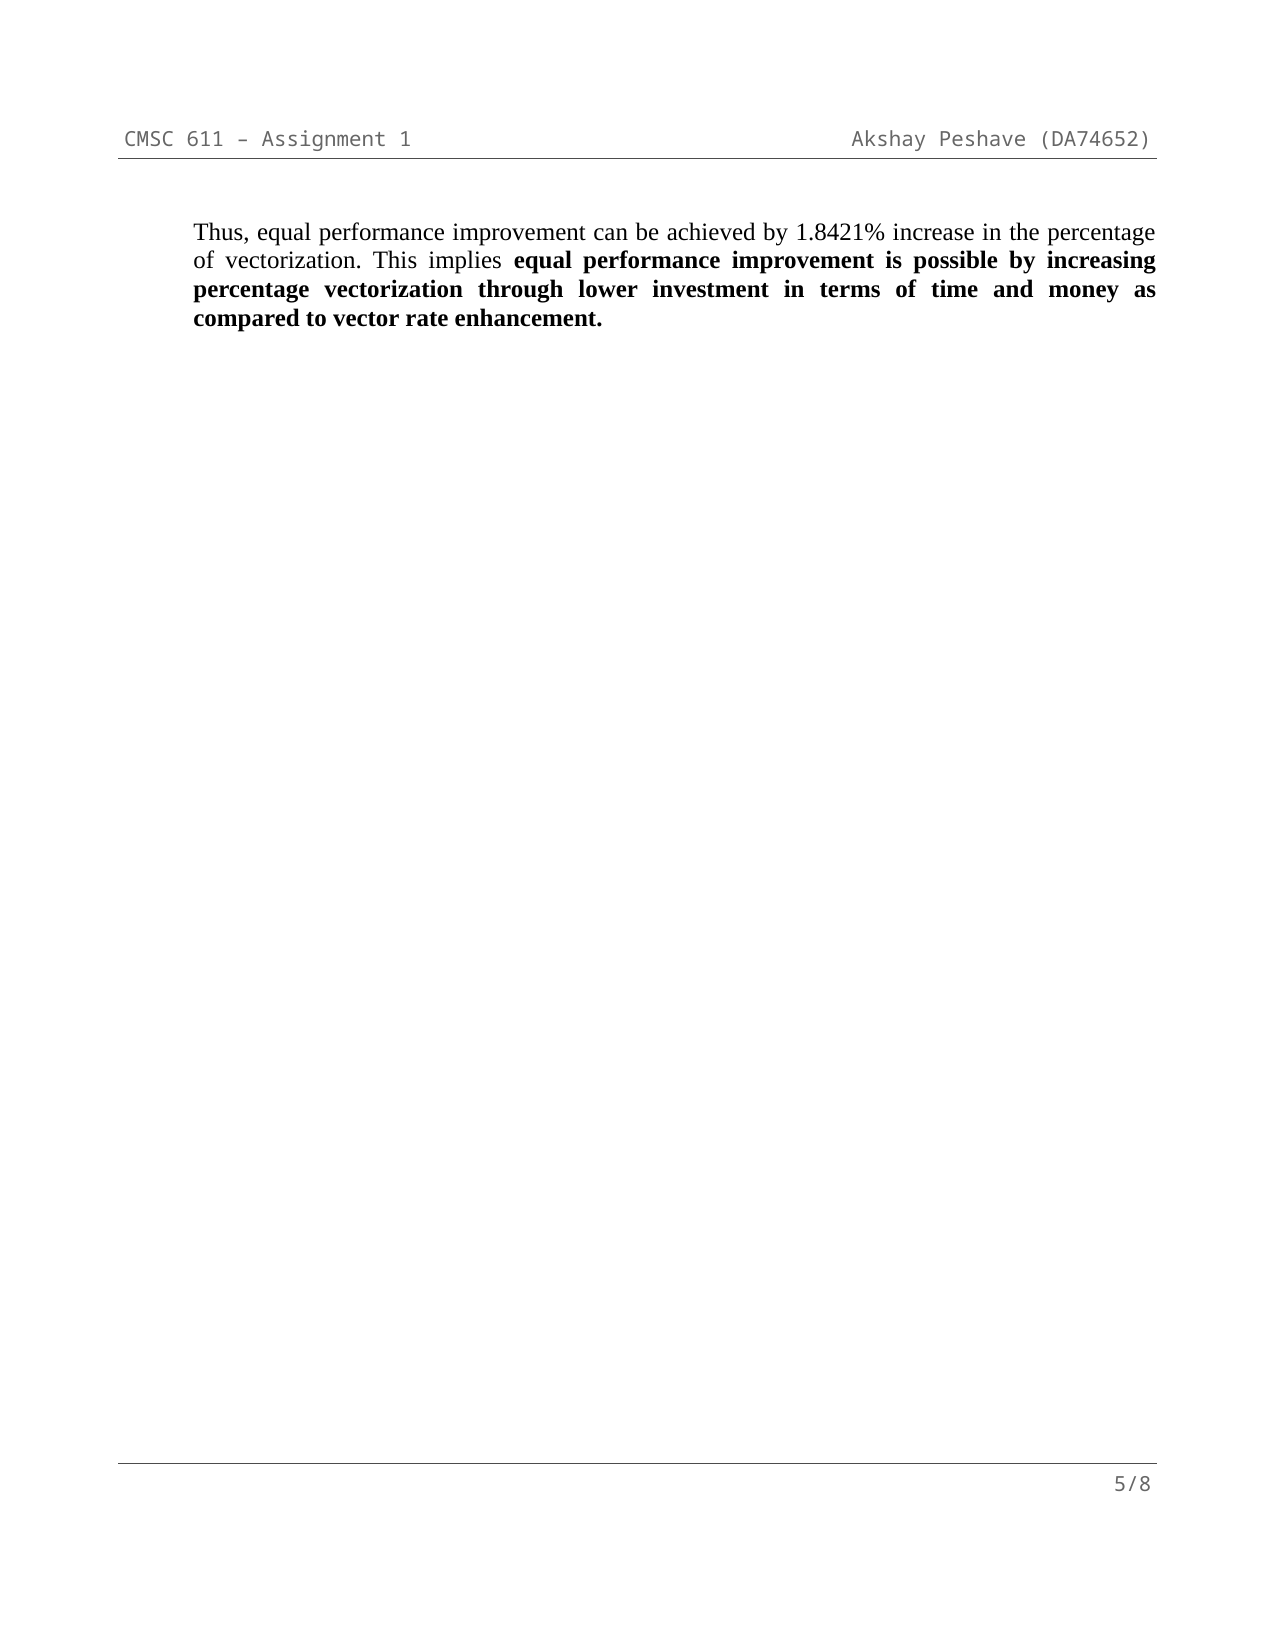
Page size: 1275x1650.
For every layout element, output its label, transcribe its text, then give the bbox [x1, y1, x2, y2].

list Thus, equal performance improvement can be achieved by 1.8421% increase in the percentage of vectorization. This implies equal performance improvement is possible by increasing percentage vectorization through lower investment in terms of time and money as compared to vector rate enhancement. [156, 217, 1157, 332]
